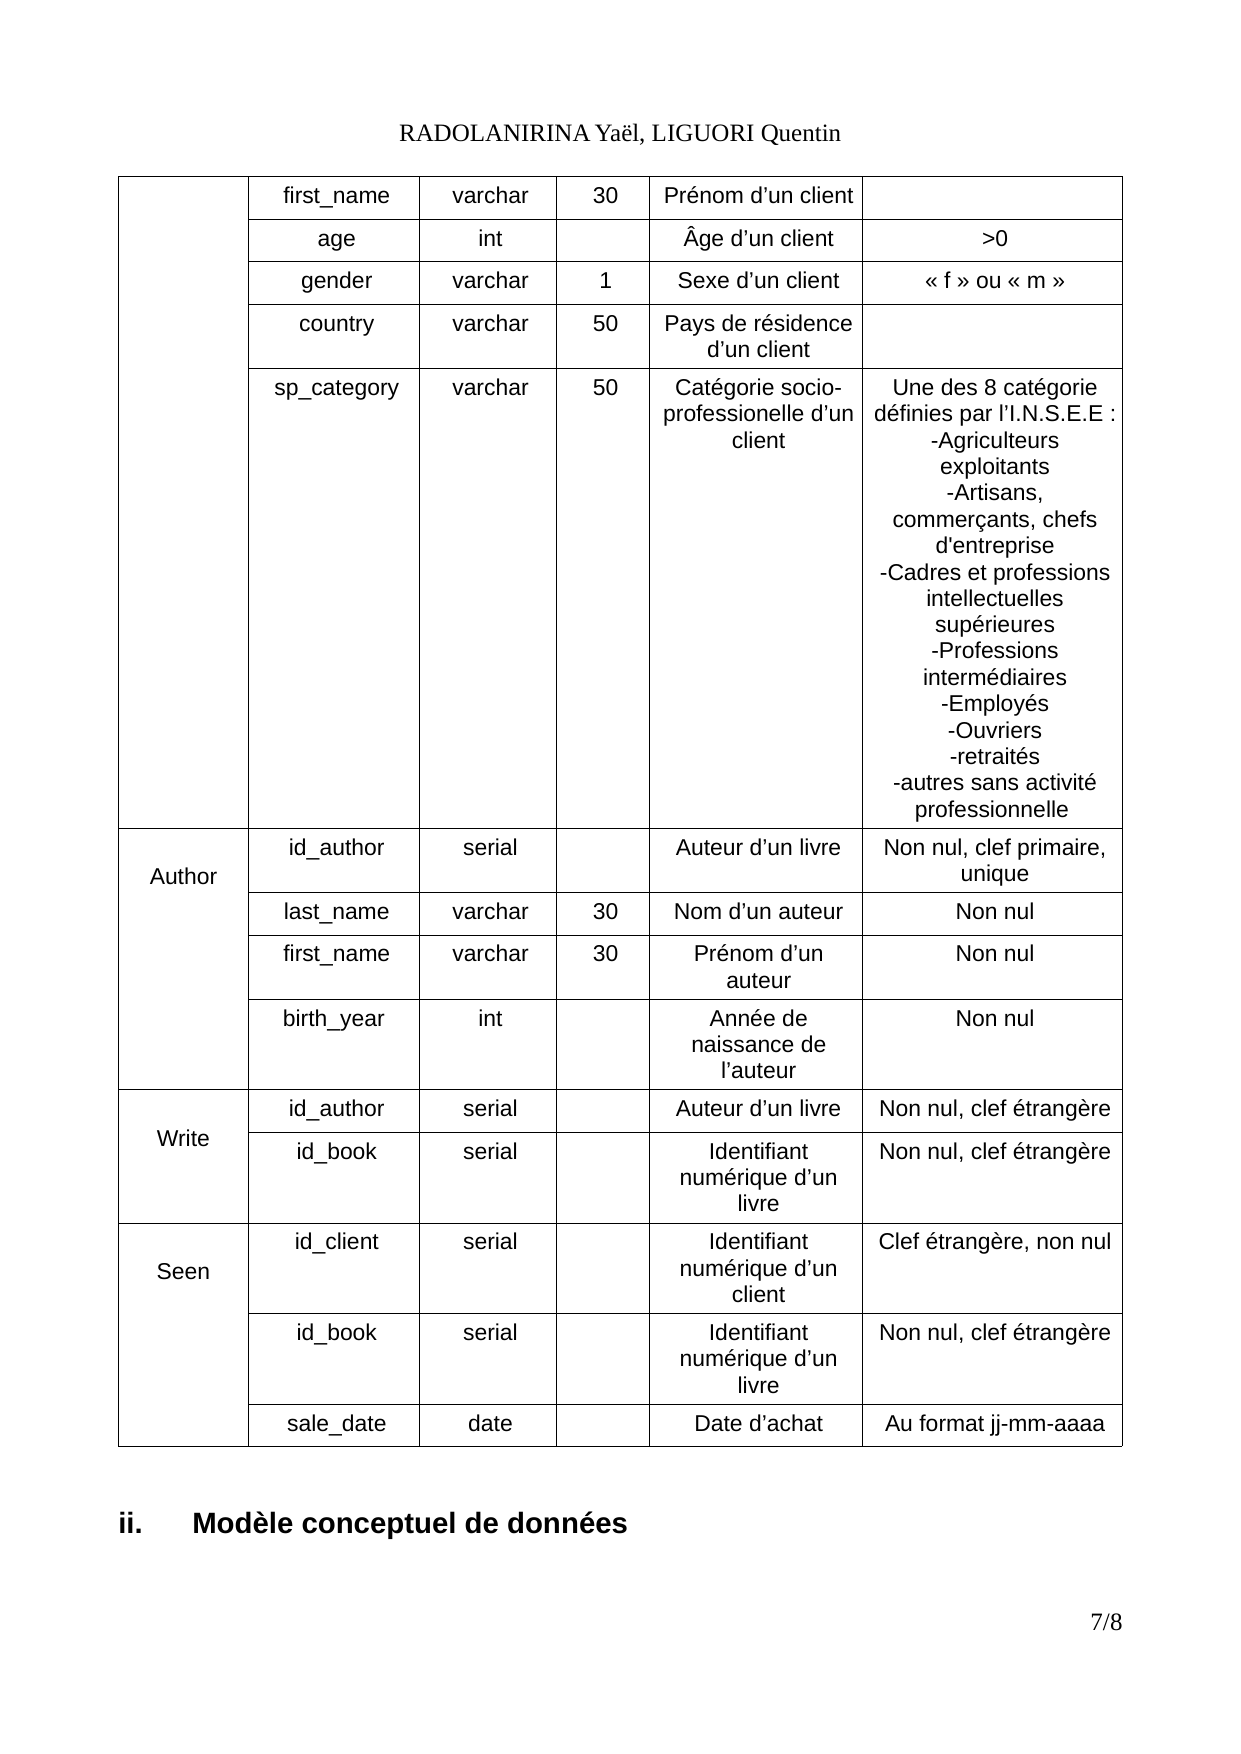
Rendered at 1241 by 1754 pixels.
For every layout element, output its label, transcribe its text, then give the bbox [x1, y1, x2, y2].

table_cell Non nul, clef étrangère [863, 1133, 1122, 1222]
table_cell « f » ou « m » [863, 262, 1122, 304]
table_cell varchar [420, 936, 556, 999]
table_cell Write [119, 1090, 248, 1222]
table_cell [557, 1224, 649, 1313]
table_cell Année de naissance de l’auteur [650, 1000, 862, 1089]
table_cell Non nul [863, 893, 1122, 934]
table_cell [863, 305, 1122, 368]
table_cell 30 [557, 177, 649, 219]
table_cell Une des 8 catégorie définies par l’I.N.S.E.E : -Agriculteurs exploitants -Artisans, commerçants, chefs d'entreprise -Cadres et professions intellectuelles supérieures -Professions intermédiaires -Employés -Ouvriers -retraités -autres sans activité professionnelle [863, 369, 1122, 828]
table_cell [863, 177, 1122, 219]
subtitle Modèle conceptuel de données [118, 1506, 1122, 1540]
table_cell Non nul, clef étrangère [863, 1314, 1122, 1404]
table_cell last_name [249, 893, 419, 934]
table_cell int [420, 1000, 556, 1089]
table_cell first_name [249, 936, 419, 999]
table_cell sp_category [249, 369, 419, 828]
table_cell [557, 1090, 649, 1132]
table_cell varchar [420, 893, 556, 934]
table_cell serial [420, 1133, 556, 1222]
table_cell Au format jj-mm-aaaa [863, 1405, 1122, 1446]
table_cell Âge d’un client [650, 220, 862, 261]
table_cell 30 [557, 936, 649, 999]
table_cell id_book [249, 1314, 419, 1404]
table_cell Prénom d’un client [650, 177, 862, 219]
table_cell country [249, 305, 419, 368]
table_cell 30 [557, 893, 649, 934]
table_cell sale_date [249, 1405, 419, 1446]
table_cell Identifiant numérique d’un livre [650, 1133, 862, 1222]
table_cell Auteur d’un livre [650, 829, 862, 892]
table_cell [557, 1133, 649, 1222]
table_cell id_author [249, 829, 419, 892]
table_cell serial [420, 829, 556, 892]
table_cell Date d’achat [650, 1405, 862, 1446]
table_cell varchar [420, 305, 556, 368]
table_cell Seen [119, 1224, 248, 1446]
table_cell id_client [249, 1224, 419, 1313]
table_cell int [420, 220, 556, 261]
table_cell Non nul [863, 936, 1122, 999]
table_cell [557, 829, 649, 892]
table_cell Sexe d’un client [650, 262, 862, 304]
table_cell Catégorie socio-professionelle d’un client [650, 369, 862, 828]
table_cell Author [119, 829, 248, 1089]
table_cell varchar [420, 262, 556, 304]
table_cell Prénom d’un auteur [650, 936, 862, 999]
table_cell serial [420, 1090, 556, 1132]
table_cell first_name [249, 177, 419, 219]
table_cell 1 [557, 262, 649, 304]
table_cell varchar [420, 369, 556, 828]
table_cell Identifiant numérique d’un livre [650, 1314, 862, 1404]
table_cell serial [420, 1314, 556, 1404]
table_cell Non nul, clef étrangère [863, 1090, 1122, 1132]
table_cell gender [249, 262, 419, 304]
table_cell id_author [249, 1090, 419, 1132]
table_cell Auteur d’un livre [650, 1090, 862, 1132]
table_cell Nom d’un auteur [650, 893, 862, 934]
table_cell serial [420, 1224, 556, 1313]
table_cell date [420, 1405, 556, 1446]
table_cell [557, 1405, 649, 1446]
table_cell birth_year [249, 1000, 419, 1089]
table_cell [557, 1000, 649, 1089]
table_cell Identifiant numérique d’un client [650, 1224, 862, 1313]
table_cell Clef étrangère, non nul [863, 1224, 1122, 1313]
table_cell varchar [420, 177, 556, 219]
table_cell Non nul [863, 1000, 1122, 1089]
table_cell [557, 1314, 649, 1404]
table_cell age [249, 220, 419, 261]
table_cell [557, 220, 649, 261]
table_cell Non nul, clef primaire, unique [863, 829, 1122, 892]
table_cell [119, 177, 248, 828]
table_cell Pays de résidence d’un client [650, 305, 862, 368]
table_cell >0 [863, 220, 1122, 261]
table_cell 50 [557, 305, 649, 368]
table_cell id_book [249, 1133, 419, 1222]
table_cell 50 [557, 369, 649, 828]
